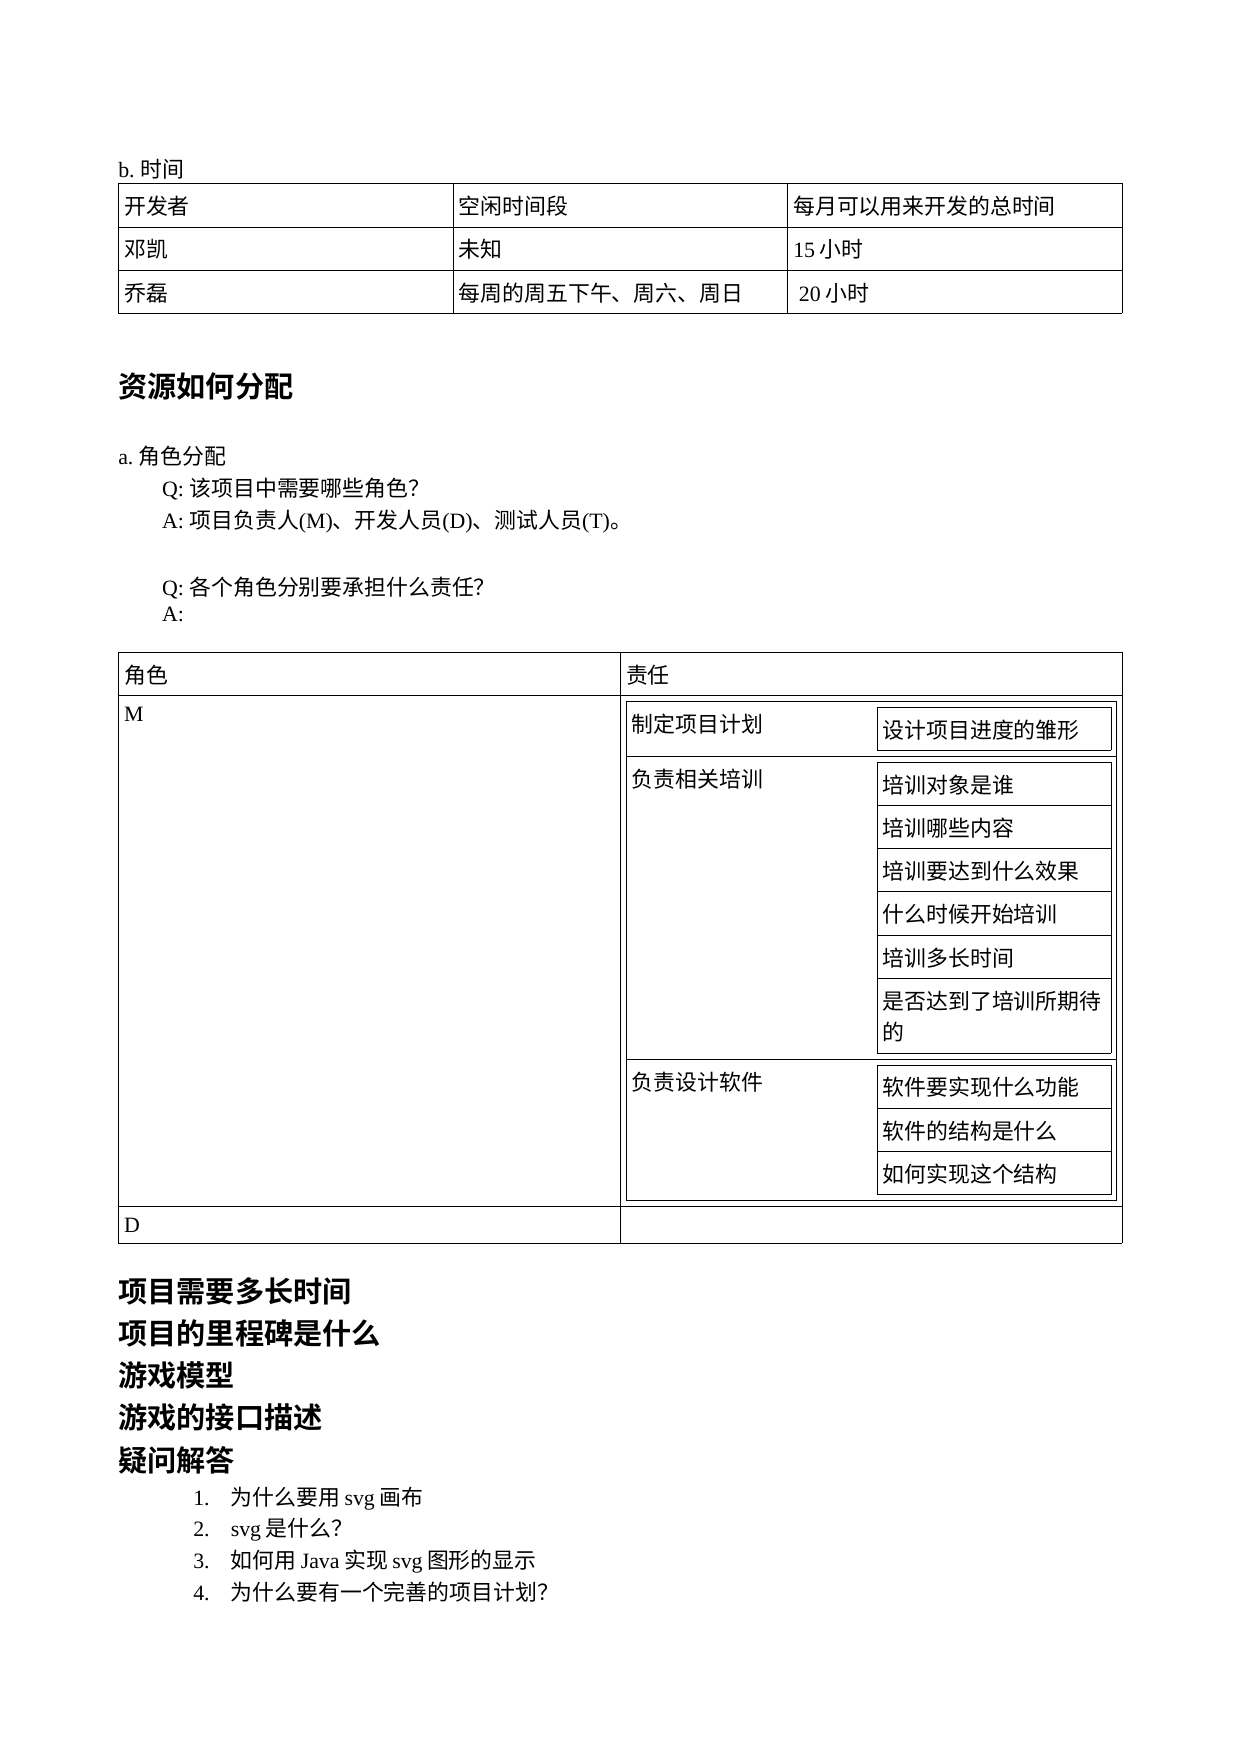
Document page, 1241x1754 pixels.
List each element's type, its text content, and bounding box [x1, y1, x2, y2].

table_cell 20小时 [788, 271, 1122, 313]
table_cell 培训多长时间 [878, 936, 1111, 978]
table_cell [621, 1207, 1122, 1243]
table_cell 培训要达到什么效果 [878, 849, 1111, 891]
list 如何用Java实现svg图形的显示 [193, 1543, 1122, 1575]
text 疑问解答 [118, 1437, 1122, 1480]
text A: 项目负责人(M)、开发人员(D)、测试人员(T)。 [118, 503, 1122, 534]
table_cell 负责设计软件 [627, 1060, 871, 1200]
text a. 角色分配 [118, 439, 1122, 471]
table_cell 未知 [454, 228, 787, 270]
table_cell 什么时候开始培训 [878, 892, 1111, 935]
table_cell 每周的周五下午、周六、周日 [454, 271, 787, 313]
table_cell 邓凯 [119, 228, 453, 270]
table_header 软件要实现什么功能 [878, 1066, 1111, 1108]
table_cell 如何实现这个结构 [878, 1152, 1111, 1194]
table_cell 负责相关培训 [627, 757, 871, 1059]
text 项目的里程碑是什么 [118, 1311, 1122, 1353]
text 资源如何分配 [118, 363, 1122, 406]
table_header 责任 [621, 653, 1122, 695]
table_header 空闲时间段 [454, 184, 787, 227]
table_header 制定项目计划 [627, 702, 871, 756]
text b. 时间 [118, 152, 1122, 183]
list svg是什么？ [193, 1511, 1122, 1543]
table_cell [871, 1060, 1116, 1200]
text 项目需要多长时间 [118, 1268, 1122, 1311]
table_header [871, 702, 1116, 756]
list 为什么要有一个完善的项目计划？ [193, 1575, 1122, 1606]
table_cell 培训哪些内容 [878, 806, 1111, 848]
table_cell 15小时 [788, 228, 1122, 270]
table_cell [871, 757, 1116, 1059]
list 为什么要用svg画布 [193, 1480, 1122, 1511]
table_cell 是否达到了培训所期待的 [878, 979, 1111, 1053]
table_header 培训对象是谁 [878, 763, 1111, 805]
table_cell [621, 696, 1122, 1206]
text Q: 各个角色分别要承担什么责任？ [118, 568, 1122, 601]
text A: [118, 601, 1122, 627]
text 游戏模型 [118, 1353, 1122, 1395]
table_header 每月可以用来开发的总时间 [788, 184, 1122, 227]
table_cell D [119, 1207, 620, 1243]
table_header 开发者 [119, 184, 453, 227]
table_cell M [119, 696, 620, 1206]
table_cell 软件的结构是什么 [878, 1109, 1111, 1151]
text Q: 该项目中需要哪些角色？ [118, 471, 1122, 503]
table_header 角色 [119, 653, 620, 695]
text 游戏的接口描述 [118, 1395, 1122, 1437]
table_cell 乔磊 [119, 271, 453, 313]
table_header 设计项目进度的雏形 [878, 708, 1111, 750]
